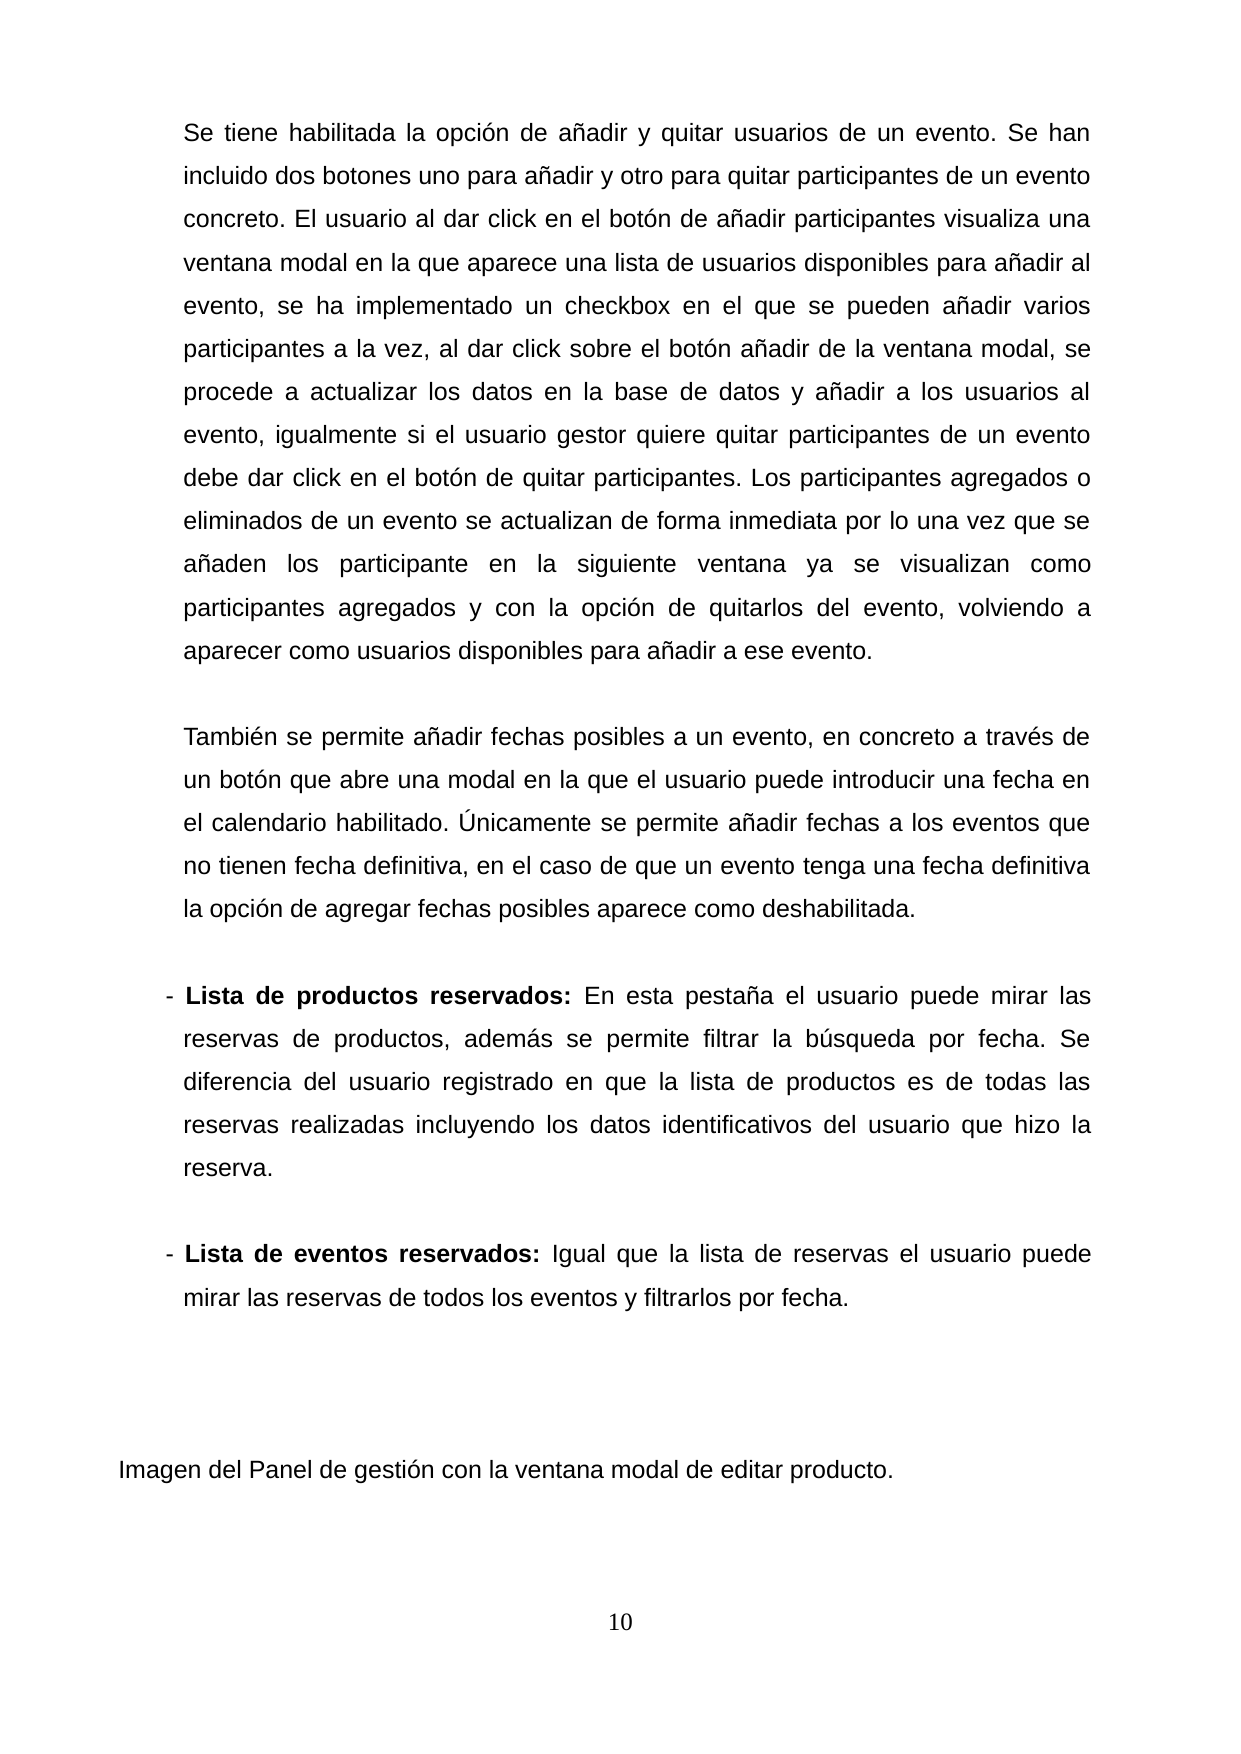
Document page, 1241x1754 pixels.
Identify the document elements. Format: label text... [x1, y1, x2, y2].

text También se permite añadir fechas posibles a un evento, en concreto a través de un botón que abre una modal en la que el usuario puede introducir una fecha en el calendario habilitado. Únicamente se permite añadir fechas a los eventos que no tienen fecha definitiva, en el caso de que un evento tenga una fecha definitiva la opción de agregar fechas posibles aparece como deshabilitada. [183, 722, 1093, 923]
text - Lista de eventos reservados: Igual que la lista de reservas el usuario puede mirar las reservas de todos los eventos y filtrarlos por fecha. [165, 1239, 1093, 1311]
text - Lista de productos reservados: En esta pestaña el usuario puede mirar las reservas de productos, además se permite filtrar la búsqueda por fecha. Se diferencia del usuario registrado en que la lista de productos es de todas las reservas realizadas incluyendo los datos identificativos del usuario que hizo la reserva. [165, 981, 1093, 1182]
text Se tiene habilitada la opción de añadir y quitar usuarios de un evento. Se han incluido dos botones uno para añadir y otro para quitar participantes de un evento concreto. El usuario al dar click en el botón de añadir participantes visualiza una ventana modal en la que aparece una lista de usuarios disponibles para añadir al evento, se ha implementado un checkbox en el que se pueden añadir varios participantes a la vez, al dar click sobre el botón añadir de la ventana modal, se procede a actualizar los datos en la base de datos y añadir a los usuarios al evento, igualmente si el usuario gestor quiere quitar participantes de un evento debe dar click en el botón de quitar participantes. Los participantes agregados o eliminados de un evento se actualizan de forma inmediata por lo una vez que se añaden los participante en la siguiente ventana ya se visualizan como participantes agregados y con la opción de quitarlos del evento, volviendo a aparecer como usuarios disponibles para añadir a ese evento. [183, 118, 1093, 664]
text Imagen del Panel de gestión con la ventana modal de editar producto. [118, 1455, 1093, 1484]
